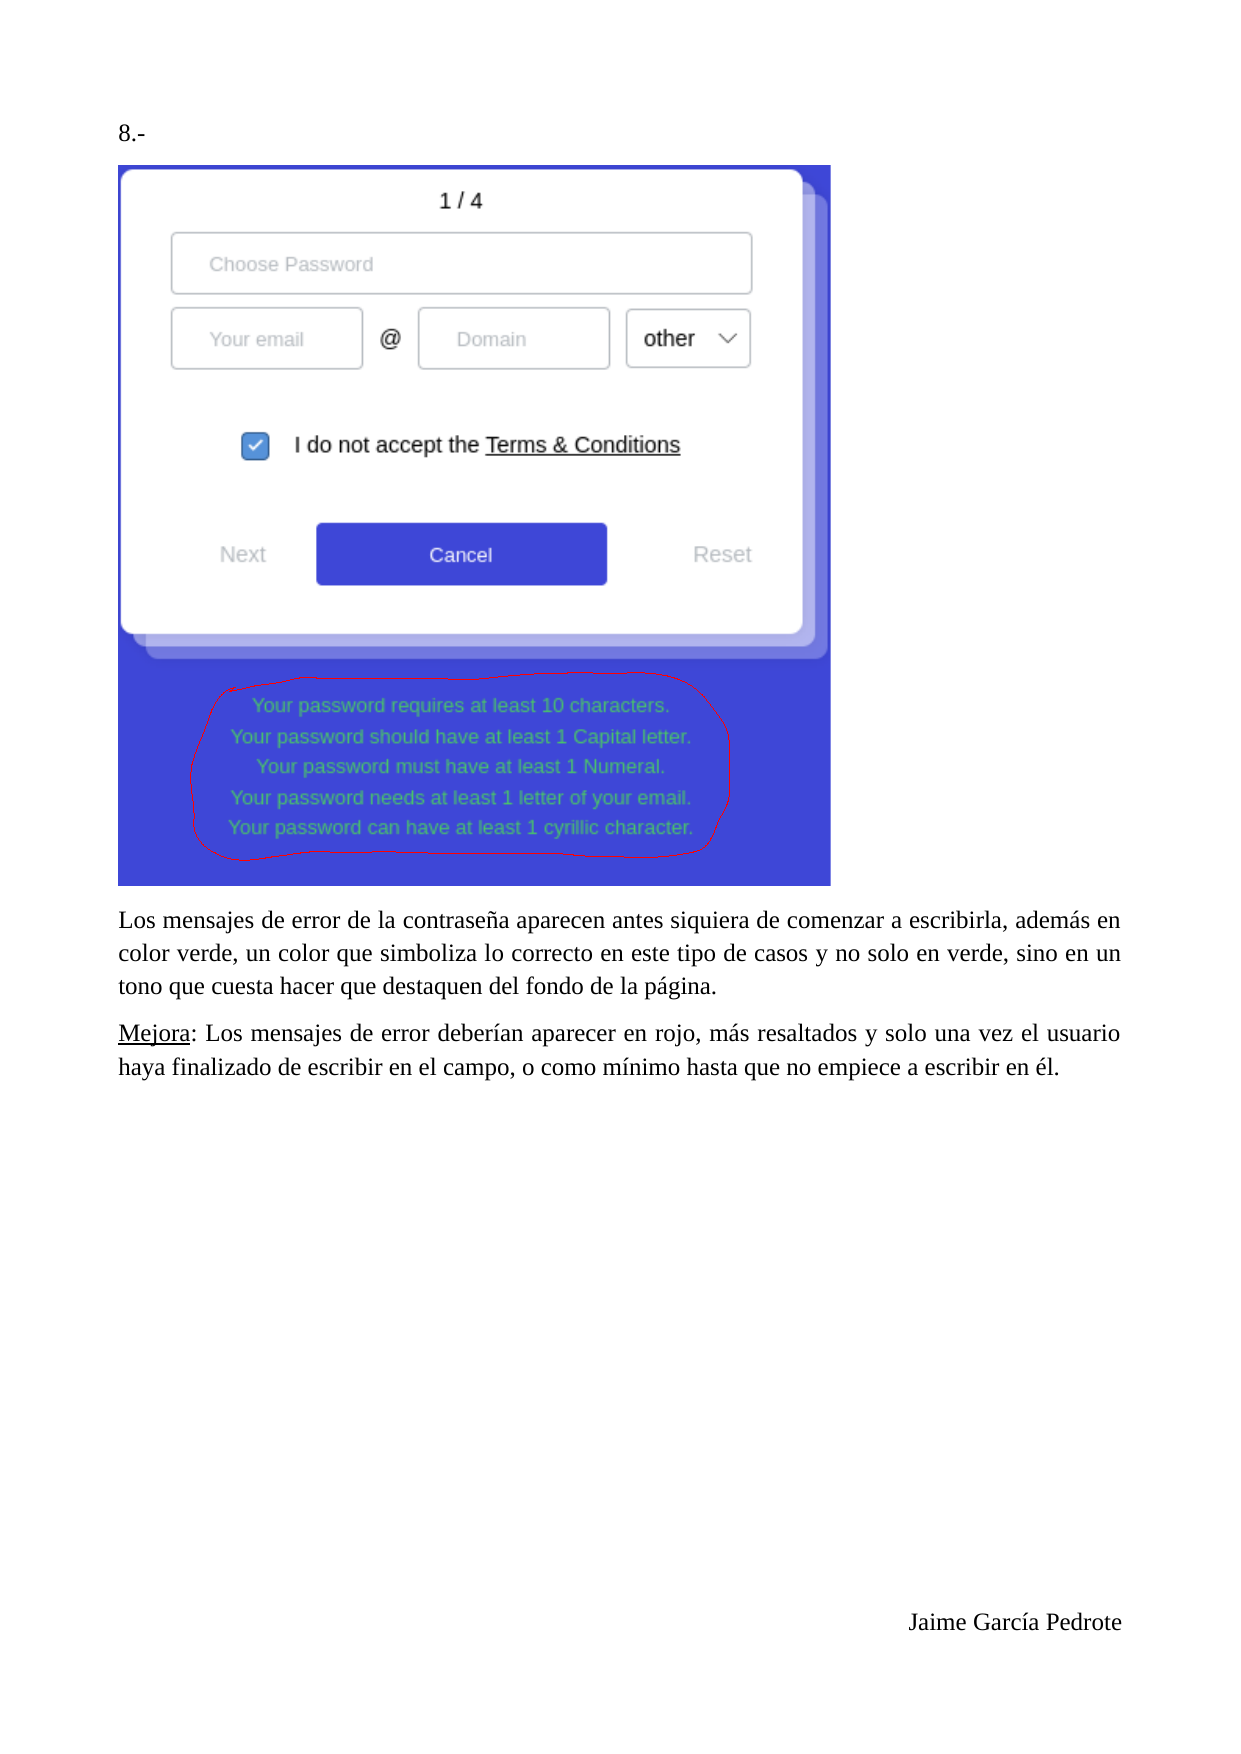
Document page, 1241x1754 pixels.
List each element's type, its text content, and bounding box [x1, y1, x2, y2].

text Mejora: Los mensajes de error deberían aparecer en rojo, más resaltados y solo una vez el usuario haya finalizado de escribir en el campo, o como mínimo hasta que no empiece a escribir en él. [118, 1018, 1122, 1080]
text Los mensajes de error de la contraseña aparecen antes siquiera de comenzar a escribirla, además en color verde, un color que simboliza lo correcto en este tipo de casos y no solo en verde, sino en un tono que cuesta hacer que destaquen del fondo de la página. [118, 905, 1122, 1000]
text 8.- [118, 118, 1122, 147]
picture [118, 165, 831, 886]
